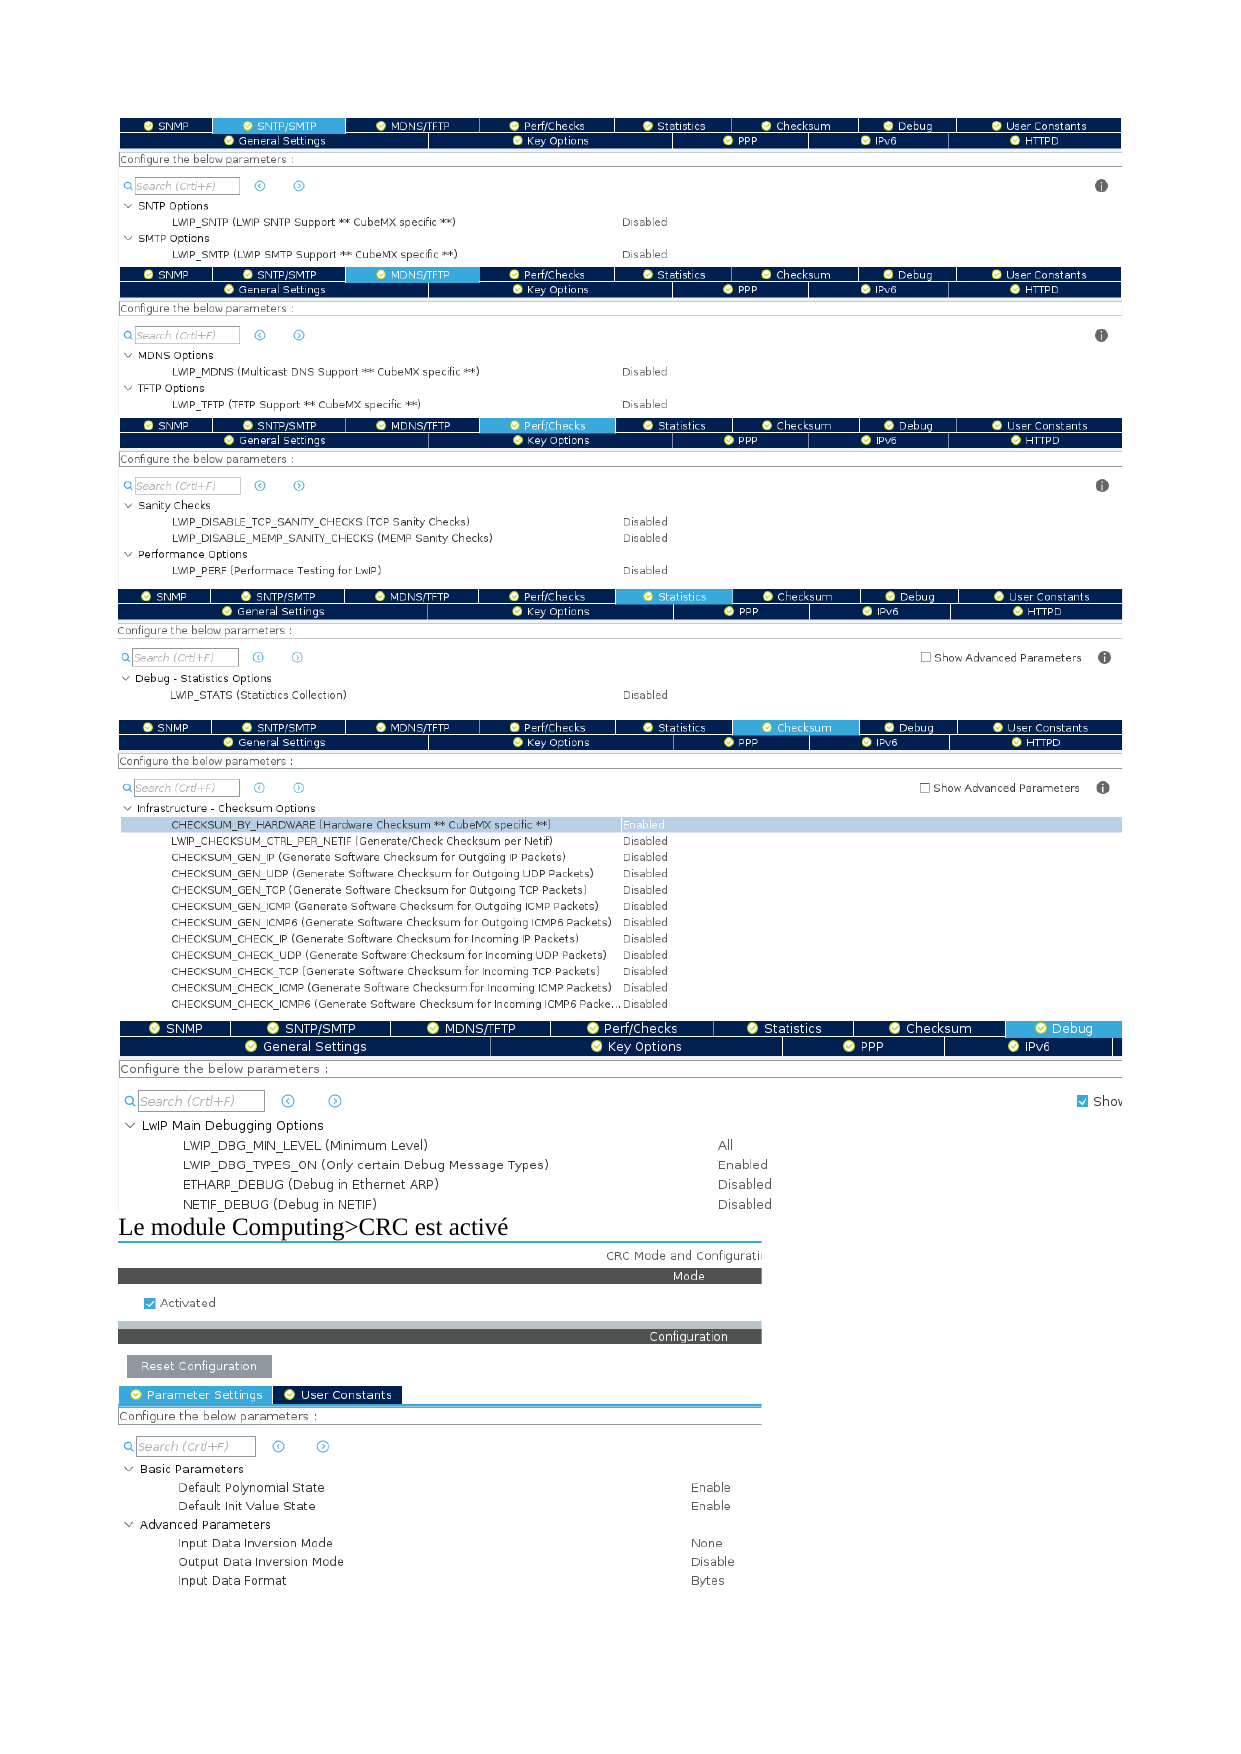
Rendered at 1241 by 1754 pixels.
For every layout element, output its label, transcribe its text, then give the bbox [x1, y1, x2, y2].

text Le module Computing>CRC est activé [118, 1213, 1122, 1241]
picture [118, 1241, 762, 1598]
picture [118, 118, 1123, 1213]
